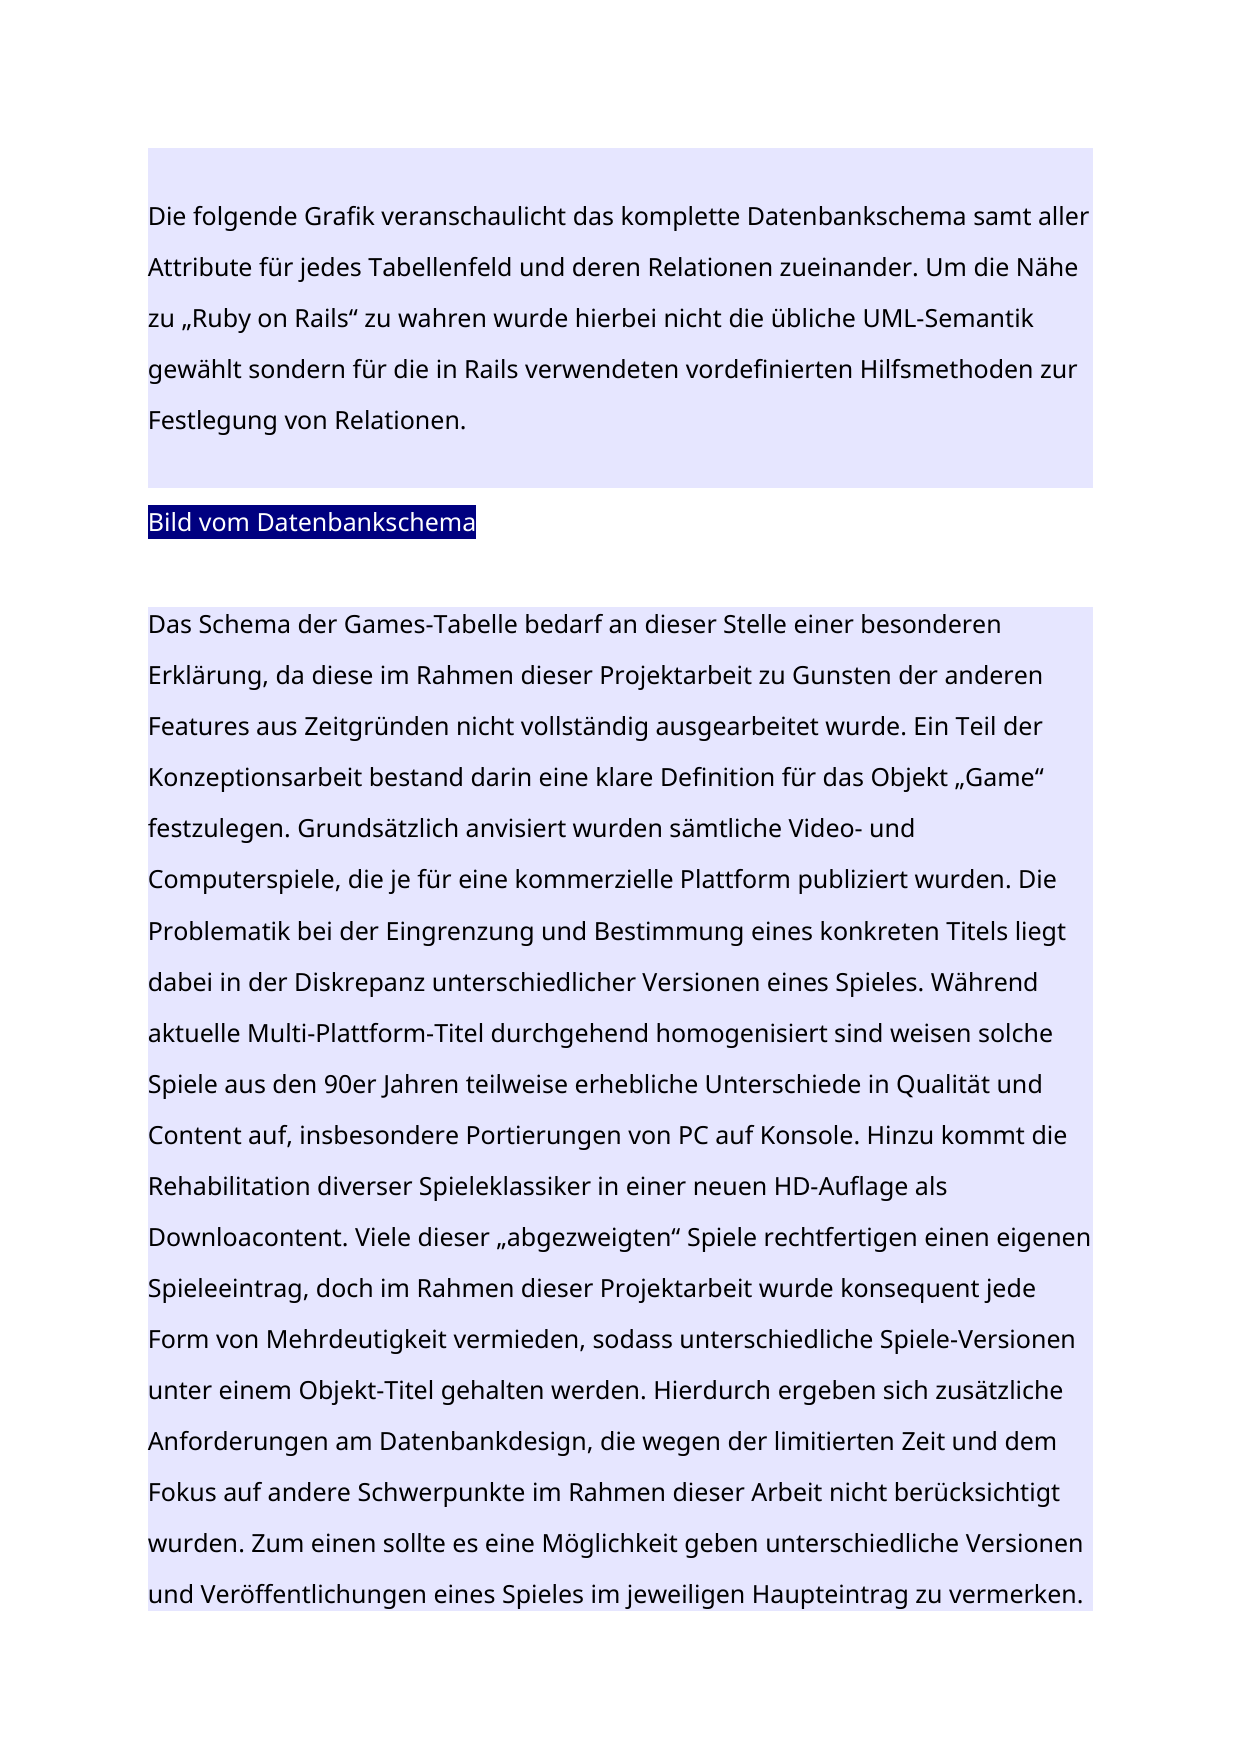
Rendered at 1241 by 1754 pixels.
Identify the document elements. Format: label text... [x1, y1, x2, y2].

text Das Schema der Games-Tabelle bedarf an dieser Stelle einer besonderen Erklärung, da diese im Rahmen dieser Projektarbeit zu Gunsten der anderen Features aus Zeitgründen nicht vollständig ausgearbeitet wurde. Ein Teil der Konzeptionsarbeit bestand darin eine klare Definition für das Objekt „Game“ festzulegen. Grundsätzlich anvisiert wurden sämtliche Video- und Computerspiele, die je für eine kommerzielle Plattform publiziert wurden. Die Problematik bei der Eingrenzung und Bestimmung eines konkreten Titels liegt dabei in der Diskrepanz unterschiedlicher Versionen eines Spieles. Während aktuelle Multi-Plattform-Titel durchgehend homogenisiert sind weisen solche Spiele aus den 90er Jahren teilweise erhebliche Unterschiede in Qualität und Content auf, insbesondere Portierungen von PC auf Konsole. Hinzu kommt die Rehabilitation diverser Spieleklassiker in einer neuen HD-Auflage als Downloacontent. Viele dieser „abgezweigten“ Spiele rechtfertigen einen eigenen Spieleeintrag, doch im Rahmen dieser Projektarbeit wurde konsequent jede Form von Mehrdeutigkeit vermieden, sodass unterschiedliche Spiele-Versionen unter einem Objekt-Titel gehalten werden. Hierdurch ergeben sich zusätzliche Anforderungen am Datenbankdesign, die wegen der limitierten Zeit und dem Fokus auf andere Schwerpunkte im Rahmen dieser Arbeit nicht berücksichtigt wurden. Zum einen sollte es eine Möglichkeit geben unterschiedliche Versionen und Veröffentlichungen eines Spieles im jeweiligen Haupteintrag zu vermerken. [148, 607, 1093, 1611]
text Die folgende Grafik veranschaulicht das komplette Datenbankschema samt aller Attribute für jedes Tabellenfeld und deren Relationen zueinander. Um die Nähe zu „Ruby on Rails“ zu wahren wurde hierbei nicht die übliche UML-Semantik gewählt sondern für die in Rails verwendeten vordefinierten Hilfsmethoden zur Festlegung von Relationen. [148, 199, 1093, 437]
text Bild vom Datenbankschema [148, 505, 1093, 539]
